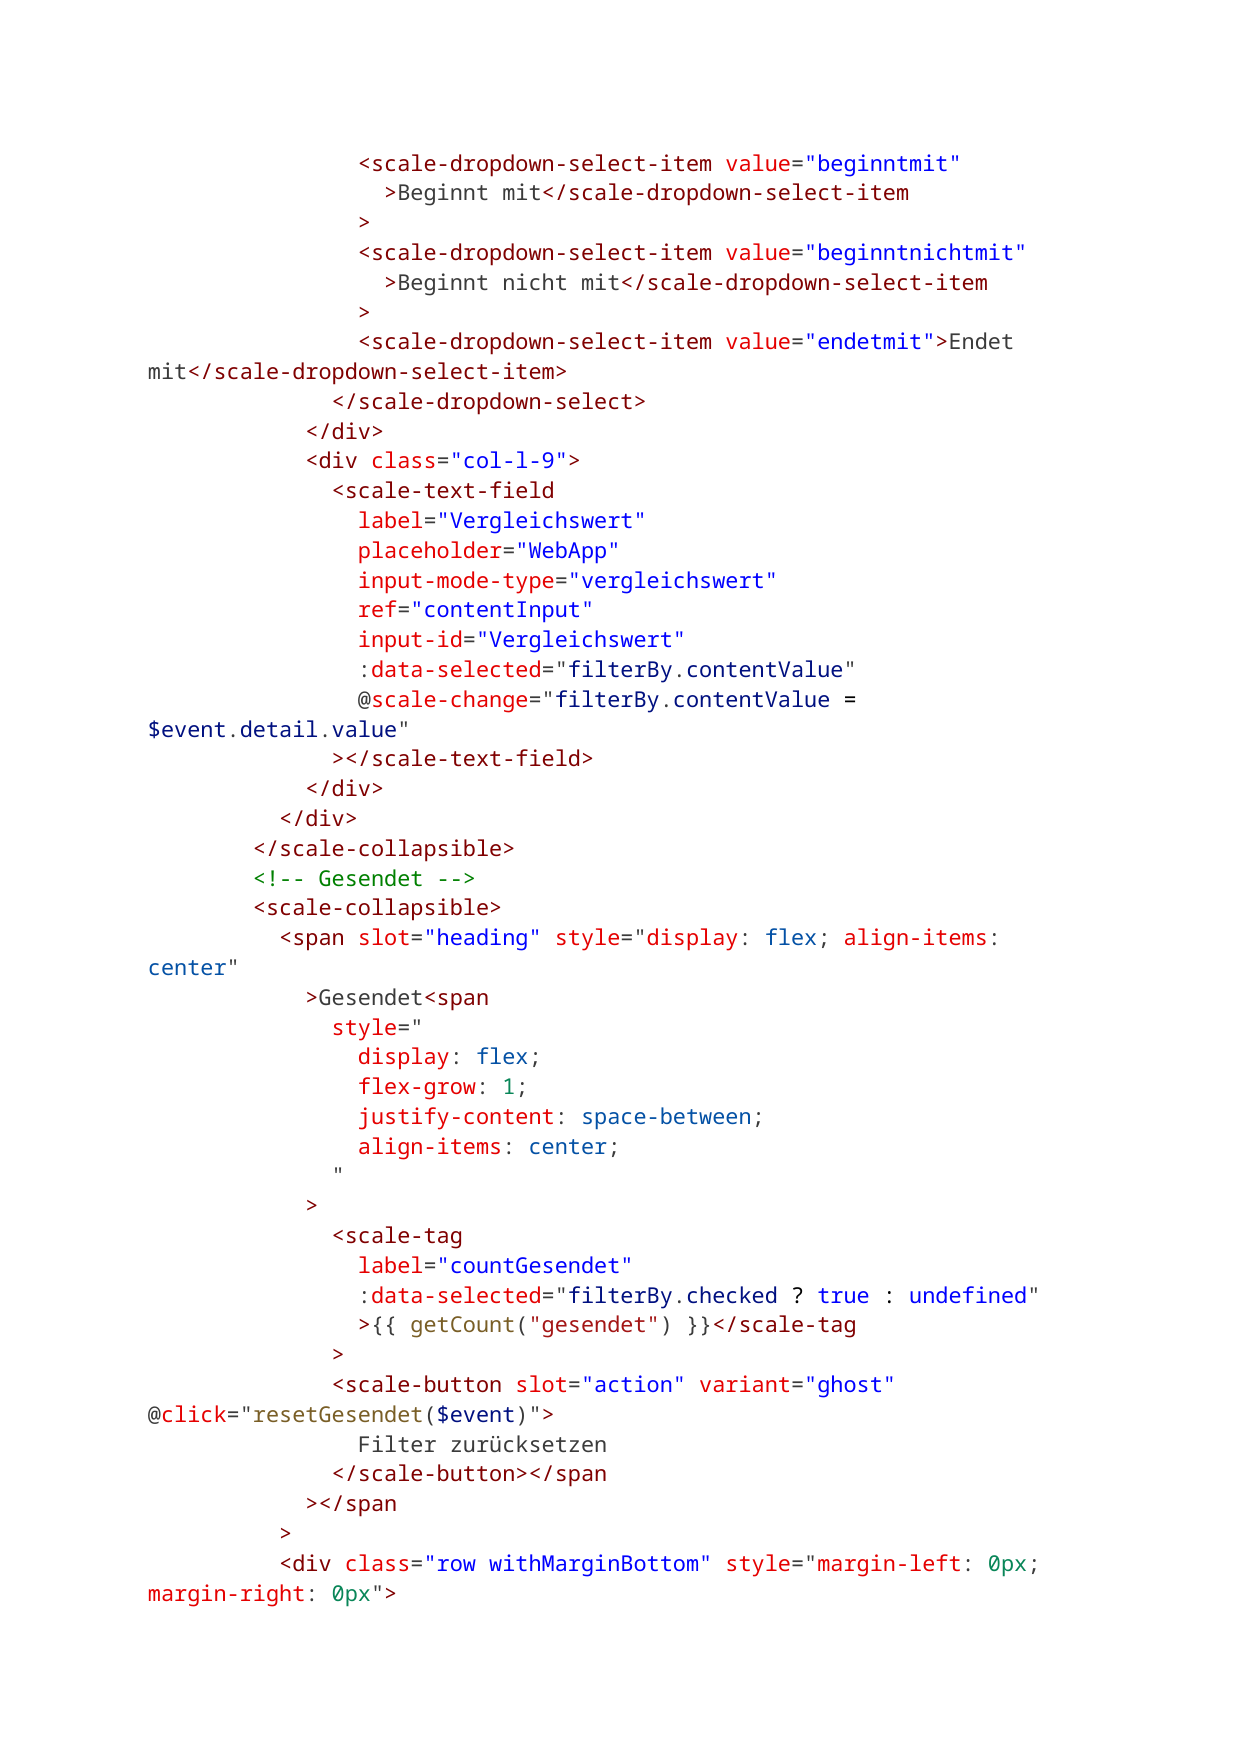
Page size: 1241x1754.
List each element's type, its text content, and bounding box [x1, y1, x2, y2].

text Filter zurücksetzen [148, 1429, 1093, 1458]
text flex-grow: 1; [148, 1071, 1093, 1101]
text </scale-collapsible> [148, 833, 1093, 863]
text " [148, 1161, 1093, 1190]
text >{{ getCount("gesendet") }}</scale-tag [148, 1309, 1093, 1339]
text label="countGesendet" [148, 1250, 1093, 1280]
text <scale-collapsible> [148, 892, 1093, 922]
text >Gesendet<span [148, 982, 1093, 1012]
text </div> [148, 773, 1093, 803]
text <div class="row withMarginBottom" style="margin-left: 0px; margin-right: 0px"> [148, 1548, 1093, 1607]
text align-items: center; [148, 1131, 1093, 1161]
text <div class="col-l-9"> [148, 446, 1093, 475]
text @scale-change="filterBy.contentValue = $event.detail.value" [148, 684, 1093, 743]
text </scale-button></span [148, 1458, 1093, 1488]
text <scale-dropdown-select-item value="endetmit">Endet mit</scale-dropdown-select-item> [148, 326, 1093, 386]
text ></span [148, 1488, 1093, 1518]
text justify-content: space-between; [148, 1101, 1093, 1131]
text <scale-button slot="action" variant="ghost" @click="resetGesendet($event)"> [148, 1369, 1093, 1429]
text > [148, 207, 1093, 237]
text </scale-dropdown-select> [148, 386, 1093, 416]
text <scale-dropdown-select-item value="beginntmit" [148, 148, 1093, 177]
text :data-selected="filterBy.checked ? true : undefined" [148, 1280, 1093, 1309]
text > [148, 1190, 1093, 1220]
text input-id="Vergleichswert" [148, 624, 1093, 654]
text label="Vergleichswert" [148, 505, 1093, 535]
text <scale-text-field [148, 475, 1093, 505]
text input-mode-type="vergleichswert" [148, 565, 1093, 594]
text ref="contentInput" [148, 594, 1093, 624]
text display: flex; [148, 1041, 1093, 1071]
text ></scale-text-field> [148, 743, 1093, 773]
text placeholder="WebApp" [148, 535, 1093, 565]
text >Beginnt mit</scale-dropdown-select-item [148, 177, 1093, 207]
text :data-selected="filterBy.contentValue" [148, 654, 1093, 684]
text > [148, 1339, 1093, 1369]
text >Beginnt nicht mit</scale-dropdown-select-item [148, 267, 1093, 297]
text <span slot="heading" style="display: flex; align-items: center" [148, 922, 1093, 982]
text </div> [148, 416, 1093, 446]
text <scale-tag [148, 1220, 1093, 1250]
text > [148, 1518, 1093, 1548]
text </div> [148, 803, 1093, 833]
text > [148, 297, 1093, 326]
text <!-- Gesendet --> [148, 863, 1093, 892]
text style=" [148, 1012, 1093, 1041]
text <scale-dropdown-select-item value="beginntnichtmit" [148, 237, 1093, 267]
